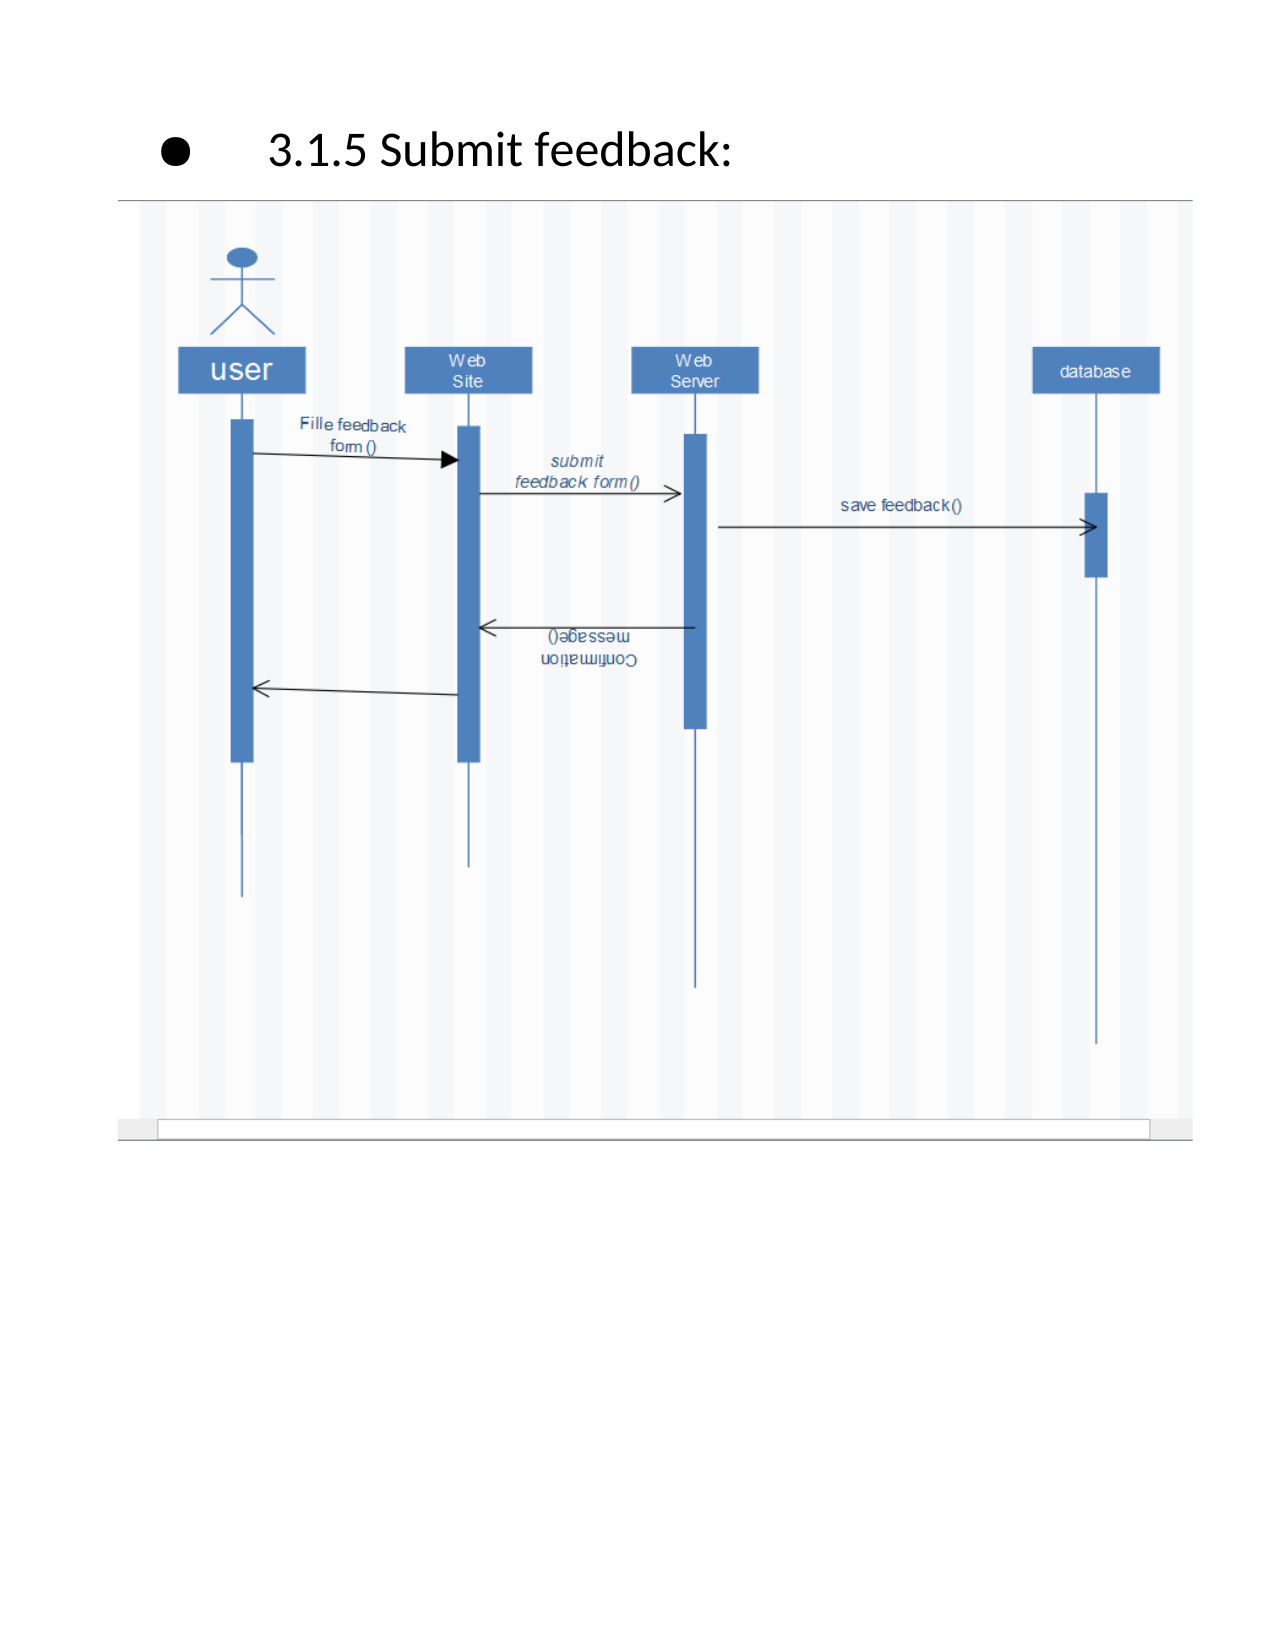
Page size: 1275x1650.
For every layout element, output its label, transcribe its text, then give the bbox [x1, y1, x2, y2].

list 3.1.5 Submit feedback: [156, 118, 1157, 179]
picture [118, 200, 1193, 1141]
